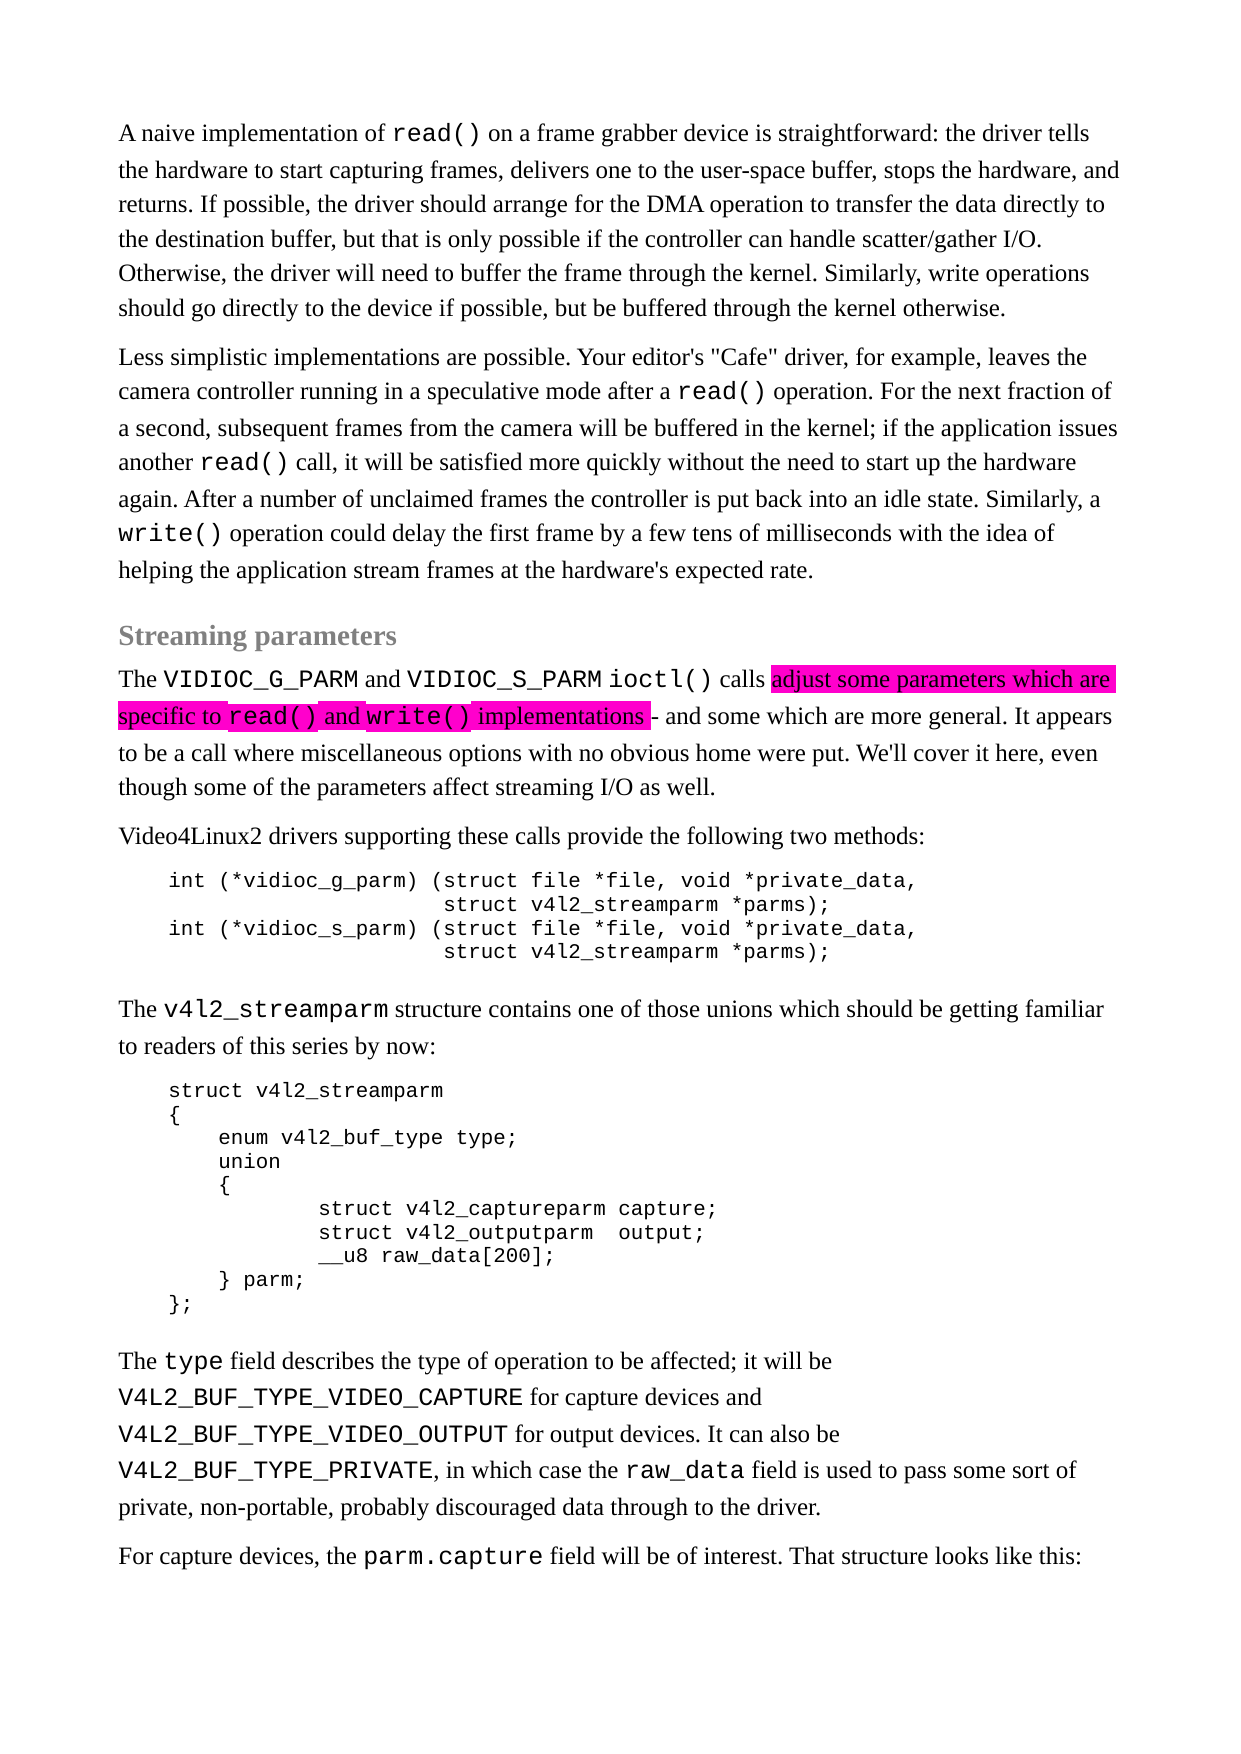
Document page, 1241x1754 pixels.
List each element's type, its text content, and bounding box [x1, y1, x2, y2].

text The type field describes the type of operation to be affected; it will be V4L2_BUF_TYPE_VIDEO_CAPTURE for capture devices and V4L2_BUF_TYPE_VIDEO_OUTPUT for output devices. It can also be V4L2_BUF_TYPE_PRIVATE, in which case the raw_data field is used to pass some sort of private, non-portable, probably discouraged data through to the driver. [118, 1346, 1122, 1521]
text union [118, 1151, 1122, 1174]
text } parm; [118, 1269, 1122, 1293]
text For capture devices, the parm.capture field will be of interest. That structure looks like this: [118, 1541, 1122, 1572]
text struct v4l2_streamparm *parms); [118, 941, 1122, 965]
text int (*vidioc_s_parm) (struct file *file, void *private_data, [118, 917, 1122, 941]
text The v4l2_streamparm structure contains one of those unions which should be getting familiar to readers of this series by now: [118, 994, 1122, 1059]
text struct v4l2_captureparm capture; [118, 1198, 1122, 1222]
text enum v4l2_buf_type type; [118, 1127, 1122, 1151]
text The VIDIOC_G_PARM and VIDIOC_S_PARM ioctl() calls adjust some parameters which are specific to read() and write() implementations - and some which are more general. It appears to be a call where miscellaneous options with no obvious home were put. We'll cover it here, even though some of the parameters affect streaming I/O as well. [118, 664, 1122, 801]
text Video4Linux2 drivers supporting these calls provide the following two methods: [118, 821, 1122, 850]
subtitle Streaming parameters [118, 618, 1122, 652]
text struct v4l2_outputparm output; [118, 1222, 1122, 1245]
text struct v4l2_streamparm *parms); [118, 894, 1122, 917]
text A naive implementation of read() on a frame grabber device is straightforward: the driver tells the hardware to start capturing frames, delivers one to the user-space buffer, stops the hardware, and returns. If possible, the driver should arrange for the DMA operation to transfer the data directly to the destination buffer, but that is only possible if the controller can handle scatter/gather I/O. Otherwise, the driver will need to buffer the frame through the kernel. Similarly, write operations should go directly to the device if possible, but be buffered through the kernel otherwise. [118, 118, 1122, 321]
text }; [118, 1293, 1122, 1316]
text __u8 raw_data[200]; [118, 1245, 1122, 1269]
text struct v4l2_streamparm [118, 1080, 1122, 1103]
text int (*vidioc_g_parm) (struct file *file, void *private_data, [118, 870, 1122, 894]
text { [118, 1103, 1122, 1127]
text Less simplistic implementations are possible. Your editor's "Cafe" driver, for example, leaves the camera controller running in a speculative mode after a read() operation. For the next fraction of a second, subsequent frames from the camera will be buffered in the kernel; if the application issues another read() call, it will be satisfied more quickly without the need to start up the hardware again. After a number of unclaimed frames the controller is put back into an idle state. Similarly, a write() operation could delay the first frame by a few tens of milliseconds with the idea of helping the application stream frames at the hardware's expected rate. [118, 342, 1122, 583]
text { [118, 1174, 1122, 1198]
